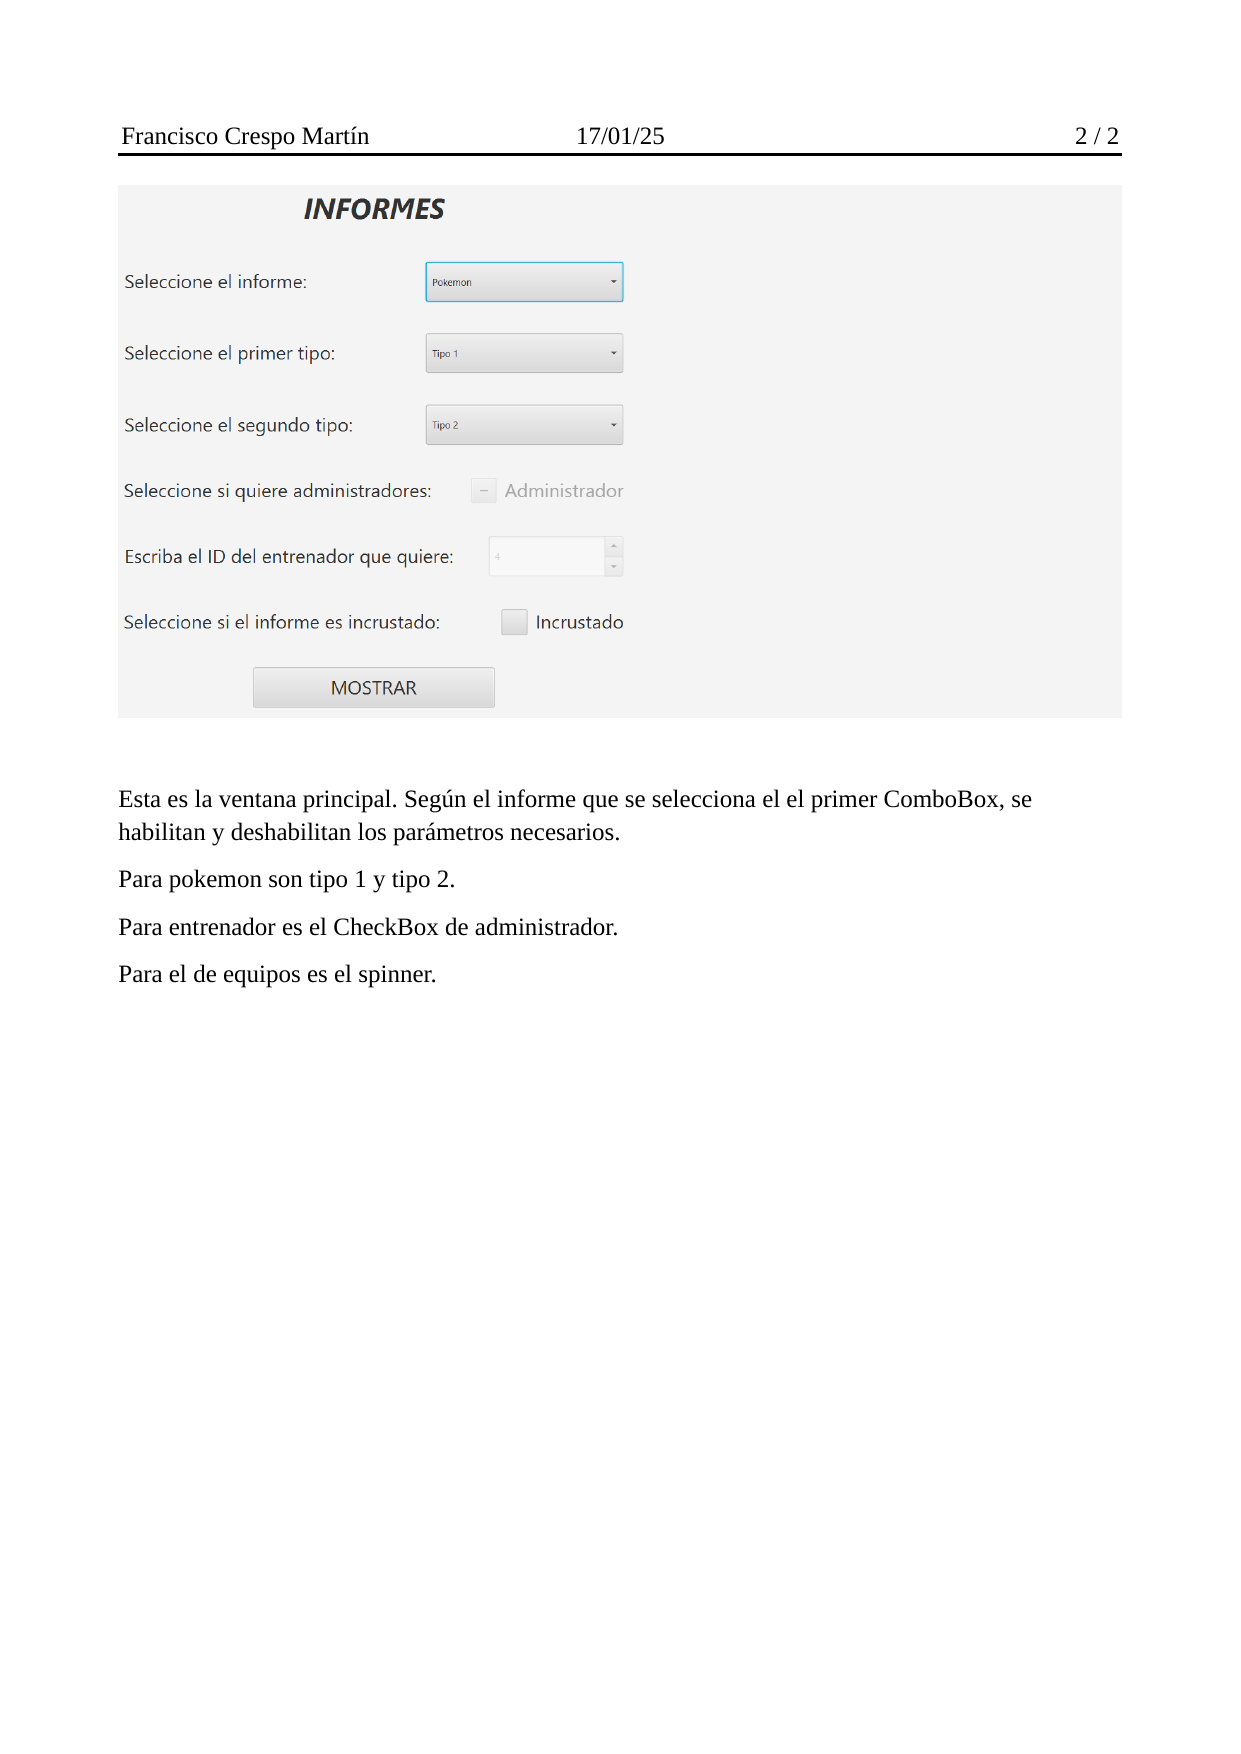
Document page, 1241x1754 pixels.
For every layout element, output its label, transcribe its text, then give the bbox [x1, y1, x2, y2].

text Para el de equipos es el spinner. [118, 959, 1122, 988]
picture [118, 185, 1123, 718]
text Para pokemon son tipo 1 y tipo 2. [118, 864, 1122, 893]
text Para entrenador es el CheckBox de administrador. [118, 912, 1122, 941]
text Esta es la ventana principal. Según el informe que se selecciona el el primer ComboBox, se habilitan y deshabilitan los parámetros necesarios. [118, 784, 1122, 845]
